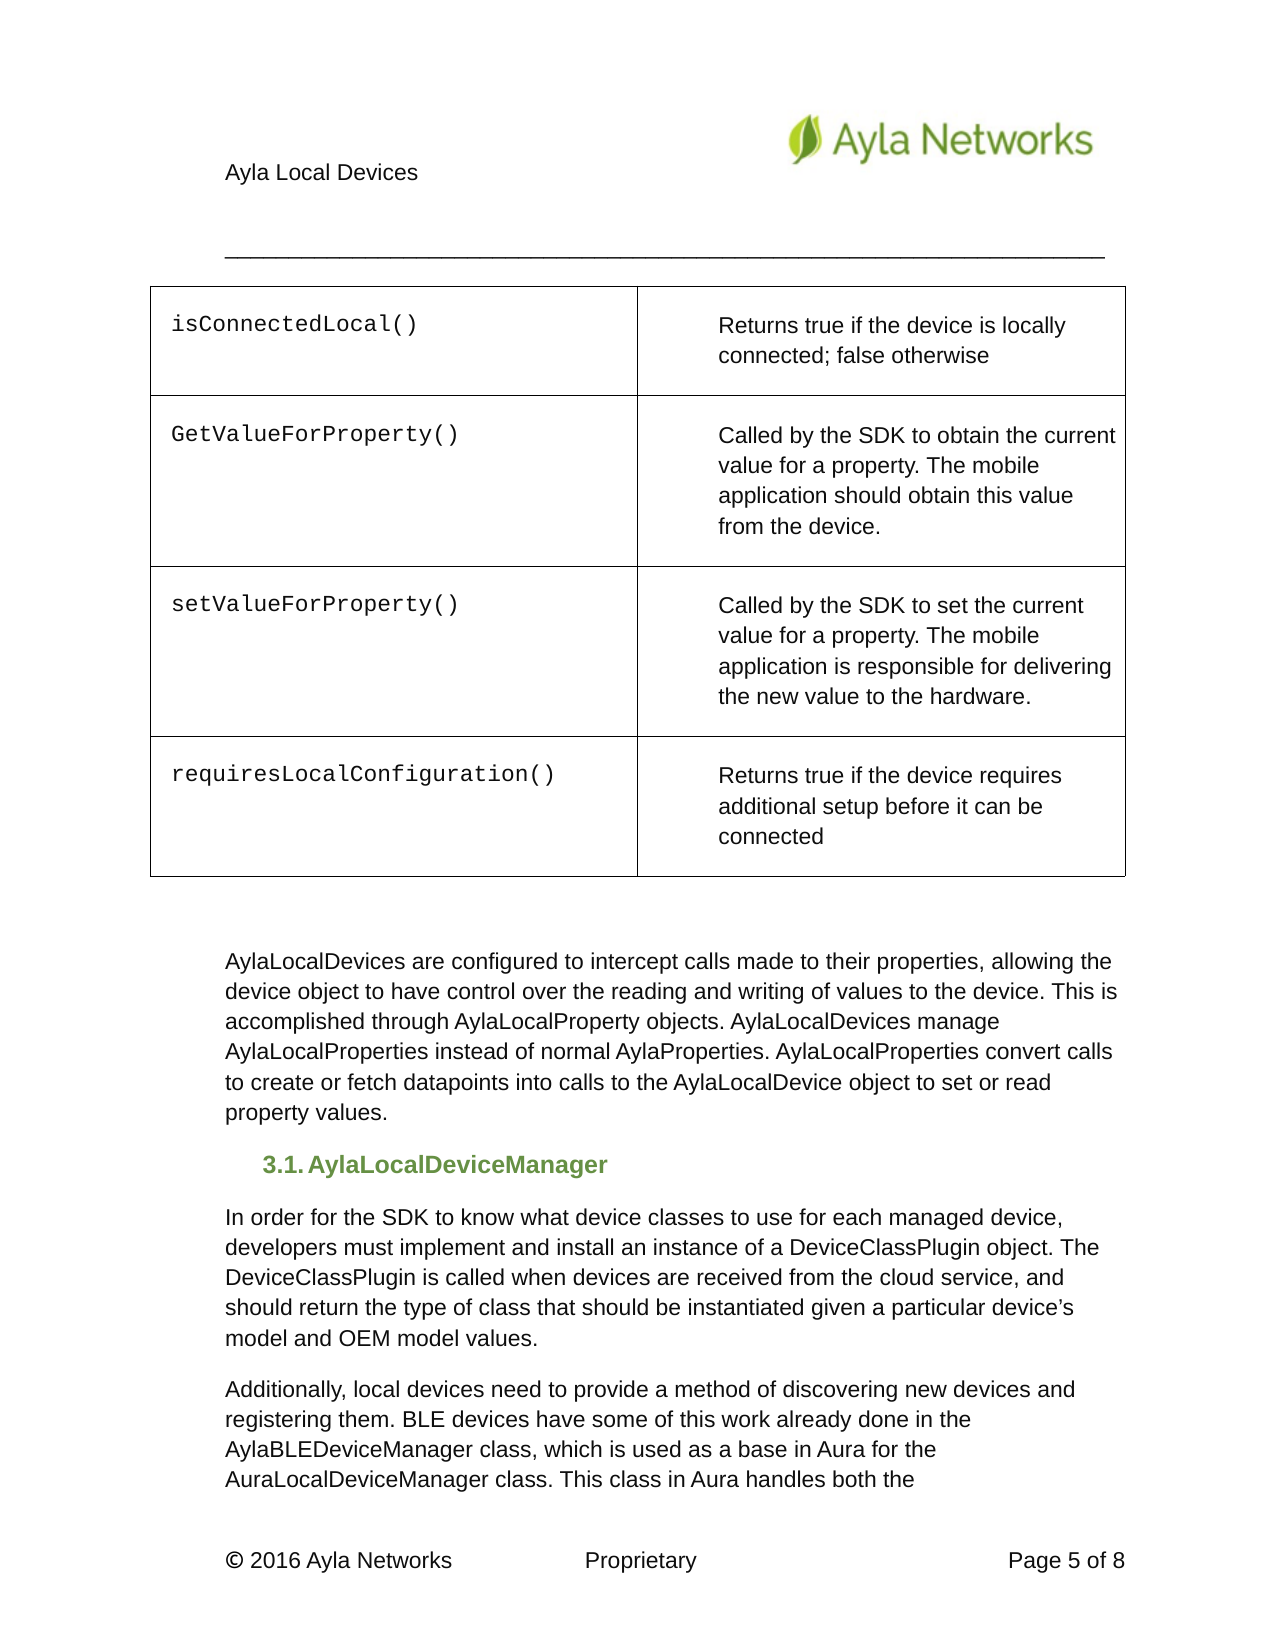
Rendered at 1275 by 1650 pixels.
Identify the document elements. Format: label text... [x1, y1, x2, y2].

table_cell Called by the SDK to obtain the current value for a property. The mobile application should obtain this value from the device. [638, 396, 1125, 566]
subtitle AylaLocalDeviceManager [262, 1150, 1125, 1178]
table_cell setValueForProperty() [151, 567, 637, 736]
table_cell GetValueForProperty() [151, 396, 637, 566]
table_cell Returns true if the device requires additional setup before it can be connected [638, 737, 1125, 876]
table_cell Returns true if the device is locally connected; false otherwise [638, 287, 1125, 395]
text In order for the SDK to know what device classes to use for each managed device, developers must implement and install an instance of a DeviceClassPlugin object. The DeviceClassPlugin is called when devices are received from the cloud service, and should return the type of class that should be instantiated given a particular device’s model and OEM model values. [225, 1204, 1125, 1351]
table_cell Called by the SDK to set the current value for a property. The mobile application is responsible for delivering the new value to the hardware. [638, 567, 1125, 736]
text Additionally, local devices need to provide a method of discovering new devices and registering them. BLE devices have some of this work already done in the AylaBLEDeviceManager class, which is used as a base in Aura for the AuraLocalDeviceManager class. This class in Aura handles both the [225, 1376, 1125, 1492]
text AylaLocalDevices are configured to intercept calls made to their properties, allowing the device object to have control over the reading and writing of values to the device. This is accomplished through AylaLocalProperty objects. AylaLocalDevices manage AylaLocalProperties instead of normal AylaProperties. AylaLocalProperties convert calls to create or fetch datapoints into calls to the AylaLocalDevice object to set or read property values. [225, 948, 1125, 1125]
picture [775, 95, 1124, 181]
table_cell requiresLocalConfiguration() [151, 737, 637, 876]
table_cell isConnectedLocal() [151, 287, 637, 395]
